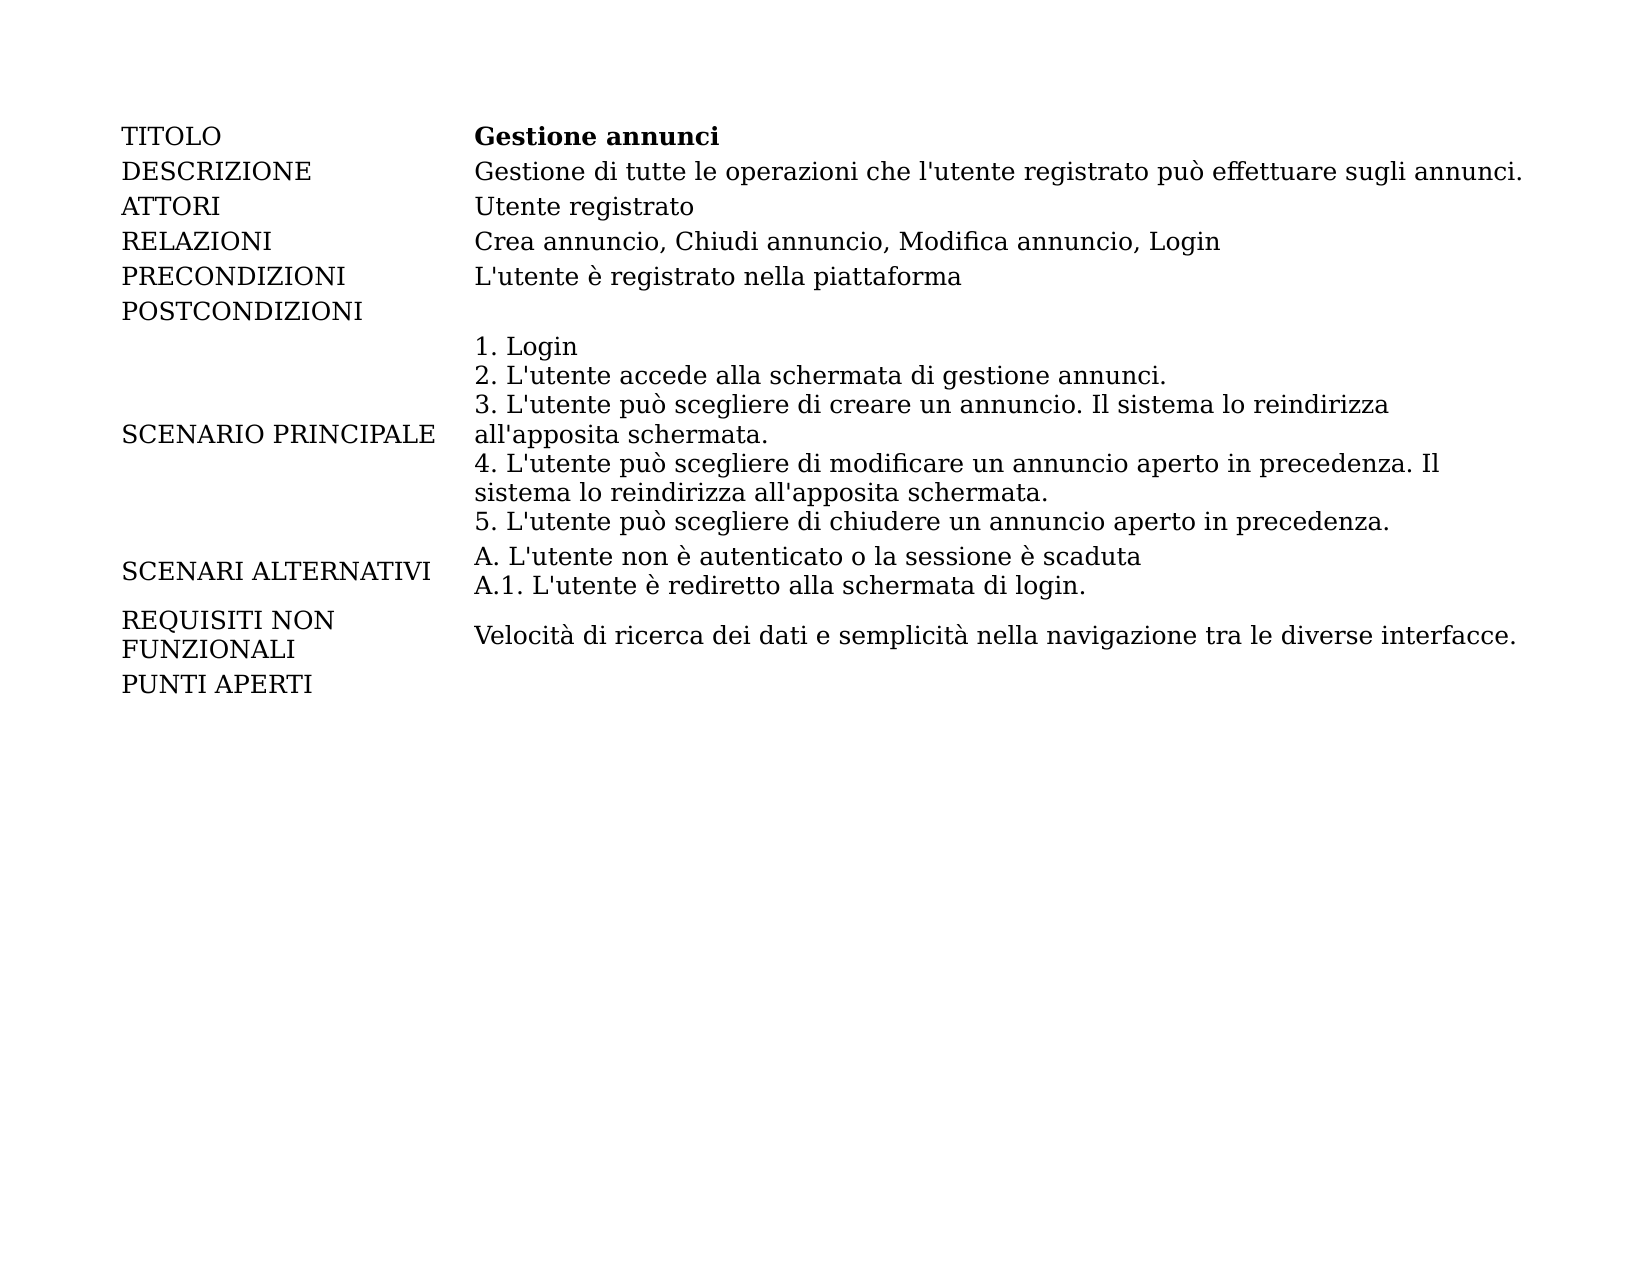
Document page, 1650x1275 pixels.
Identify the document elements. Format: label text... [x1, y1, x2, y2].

table_cell POSTCONDIZIONI [118, 294, 471, 329]
table_header [118, 109, 471, 119]
table_cell SCENARIO PRINCIPALE [118, 329, 471, 539]
table_cell Gestione di tutte le operazioni che l'utente registrato può effettuare sugli annunci. [471, 154, 1532, 189]
table_cell SCENARI ALTERNATIVI [118, 539, 471, 603]
table_cell L'utente è registrato nella piattaforma [471, 259, 1532, 294]
table_cell ATTORI [118, 189, 471, 224]
table_cell Gestione annunci [471, 119, 1532, 154]
table_header [471, 109, 1532, 119]
table_cell Crea annuncio, Chiudi annuncio, Modifica annuncio, Login [471, 224, 1532, 259]
table_cell TITOLO [118, 119, 471, 154]
table_cell [471, 668, 1532, 703]
table_cell A. L'utente non è autenticato o la sessione è scaduta A.1. L'utente è rediretto alla schermata di login. [471, 539, 1532, 603]
table_cell PUNTI APERTI [118, 668, 471, 703]
table_cell PRECONDIZIONI [118, 259, 471, 294]
table_cell Utente registrato [471, 189, 1532, 224]
table_cell RELAZIONI [118, 224, 471, 259]
table_cell Velocità di ricerca dei dati e semplicità nella navigazione tra le diverse interfacce. [471, 604, 1532, 668]
table_cell [471, 294, 1532, 329]
table_cell REQUISITI NON FUNZIONALI [118, 604, 471, 668]
table_cell 1. Login 2. L'utente accede alla schermata di gestione annunci. 3. L'utente può scegliere di creare un annuncio. Il sistema lo reindirizza all'apposita schermata. 4. L'utente può scegliere di modificare un annuncio aperto in precedenza. Il sistema lo reindirizza all'apposita schermata. 5. L'utente può scegliere di chiudere un annuncio aperto in precedenza. [471, 329, 1532, 539]
table_cell DESCRIZIONE [118, 154, 471, 189]
